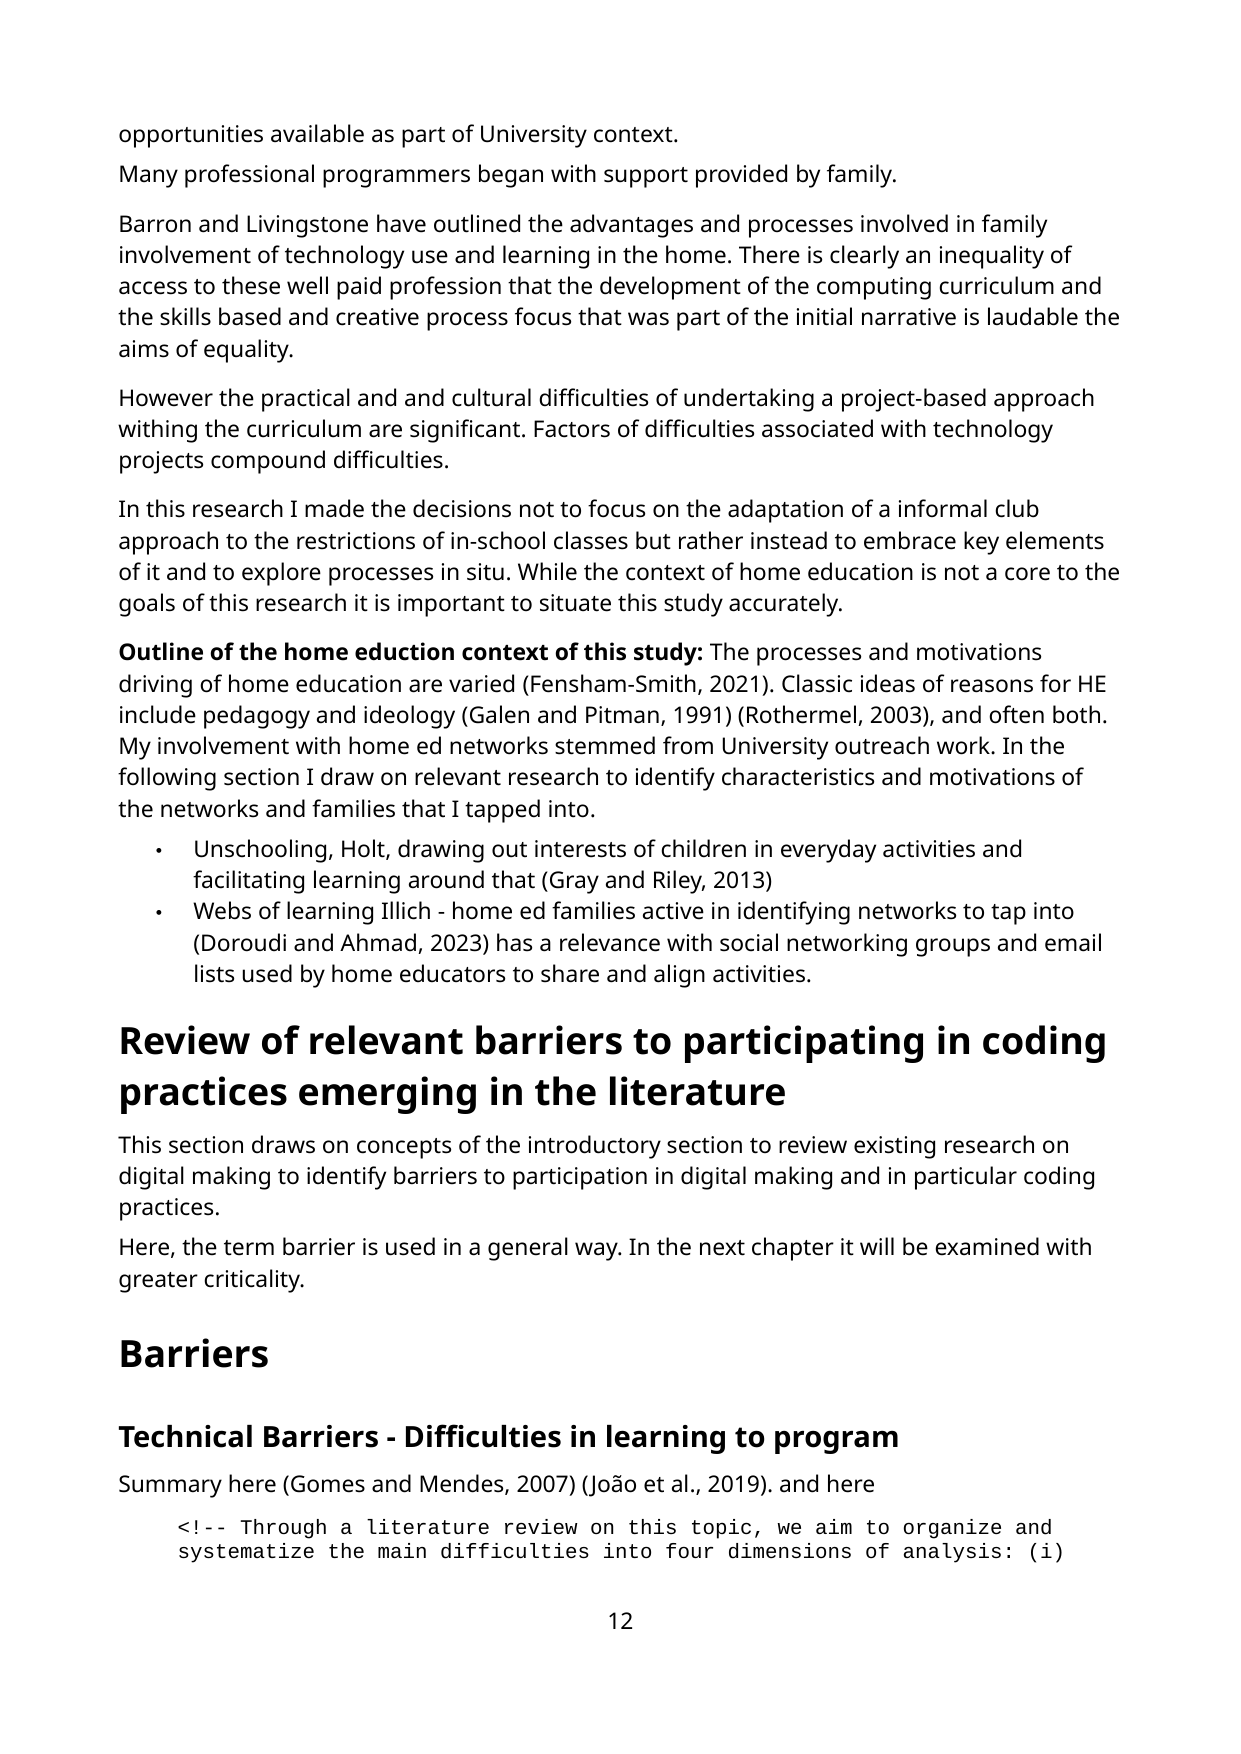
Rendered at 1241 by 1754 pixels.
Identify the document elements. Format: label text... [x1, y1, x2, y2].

list Unschooling, Holt, drawing out interests of children in everyday activities and facilitating learning around that (Gray and Riley, 2013) [156, 833, 1122, 895]
text In this research I made the decisions not to focus on the adaptation of a informal club approach to the restrictions of in-school classes but rather instead to embrace key elements of it and to explore processes in situ. While the context of home education is not a core to the goals of this research it is important to situate this study accurately. [118, 493, 1122, 618]
subtitle Barriers [118, 1328, 1122, 1379]
text This section draws on concepts of the introductory section to review existing research on digital making to identify barriers to participation in digital making and in particular coding practices. [118, 1128, 1122, 1222]
text Here, the term barrier is used in a general way. In the next chapter it will be examined with greater criticality. [118, 1231, 1122, 1294]
subtitle Technical Barriers - Difficulties in learning to program [118, 1416, 1122, 1456]
text Summary here (Gomes and Mendes, 2007) (João et al., 2019). and here [118, 1468, 1122, 1500]
text However the practical and and cultural difficulties of undertaking a project-based approach withing the curriculum are significant. Factors of difficulties associated with technology projects compound difficulties. [118, 382, 1122, 475]
text opportunities available as part of University context. [118, 118, 1122, 149]
text Barron and Livingstone have outlined the advantages and processes involved in family involvement of technology use and learning in the home. There is clearly an inequality of access to these well paid profession that the development of the computing curriculum and the skills based and creative process focus that was part of the initial narrative is laudable the aims of equality. [118, 207, 1122, 364]
text <!-- Through a literature review on this topic, we aim to organize and systematize the main difficulties into four dimensions of analysis: (i) [177, 1517, 1122, 1565]
text Outline of the home eduction context of this study: The processes and motivations driving of home education are varied (Fensham-Smith, 2021). Classic ideas of reasons for HE include pedagogy and ideology (Galen and Pitman, 1991) (Rothermel, 2003), and often both. My involvement with home ed networks stemmed from University outreach work. In the following section I draw on relevant research to identify characteristics and motivations of the networks and families that I tapped into. [118, 636, 1122, 824]
text Many professional programmers began with support provided by family. [118, 158, 1122, 189]
subtitle Review of relevant barriers to participating in coding practices emerging in the literature [118, 1014, 1122, 1116]
list Webs of learning Illich - home ed families active in identifying networks to tap into (Doroudi and Ahmad, 2023) has a relevance with social networking groups and email lists used by home educators to share and align activities. [156, 895, 1122, 989]
